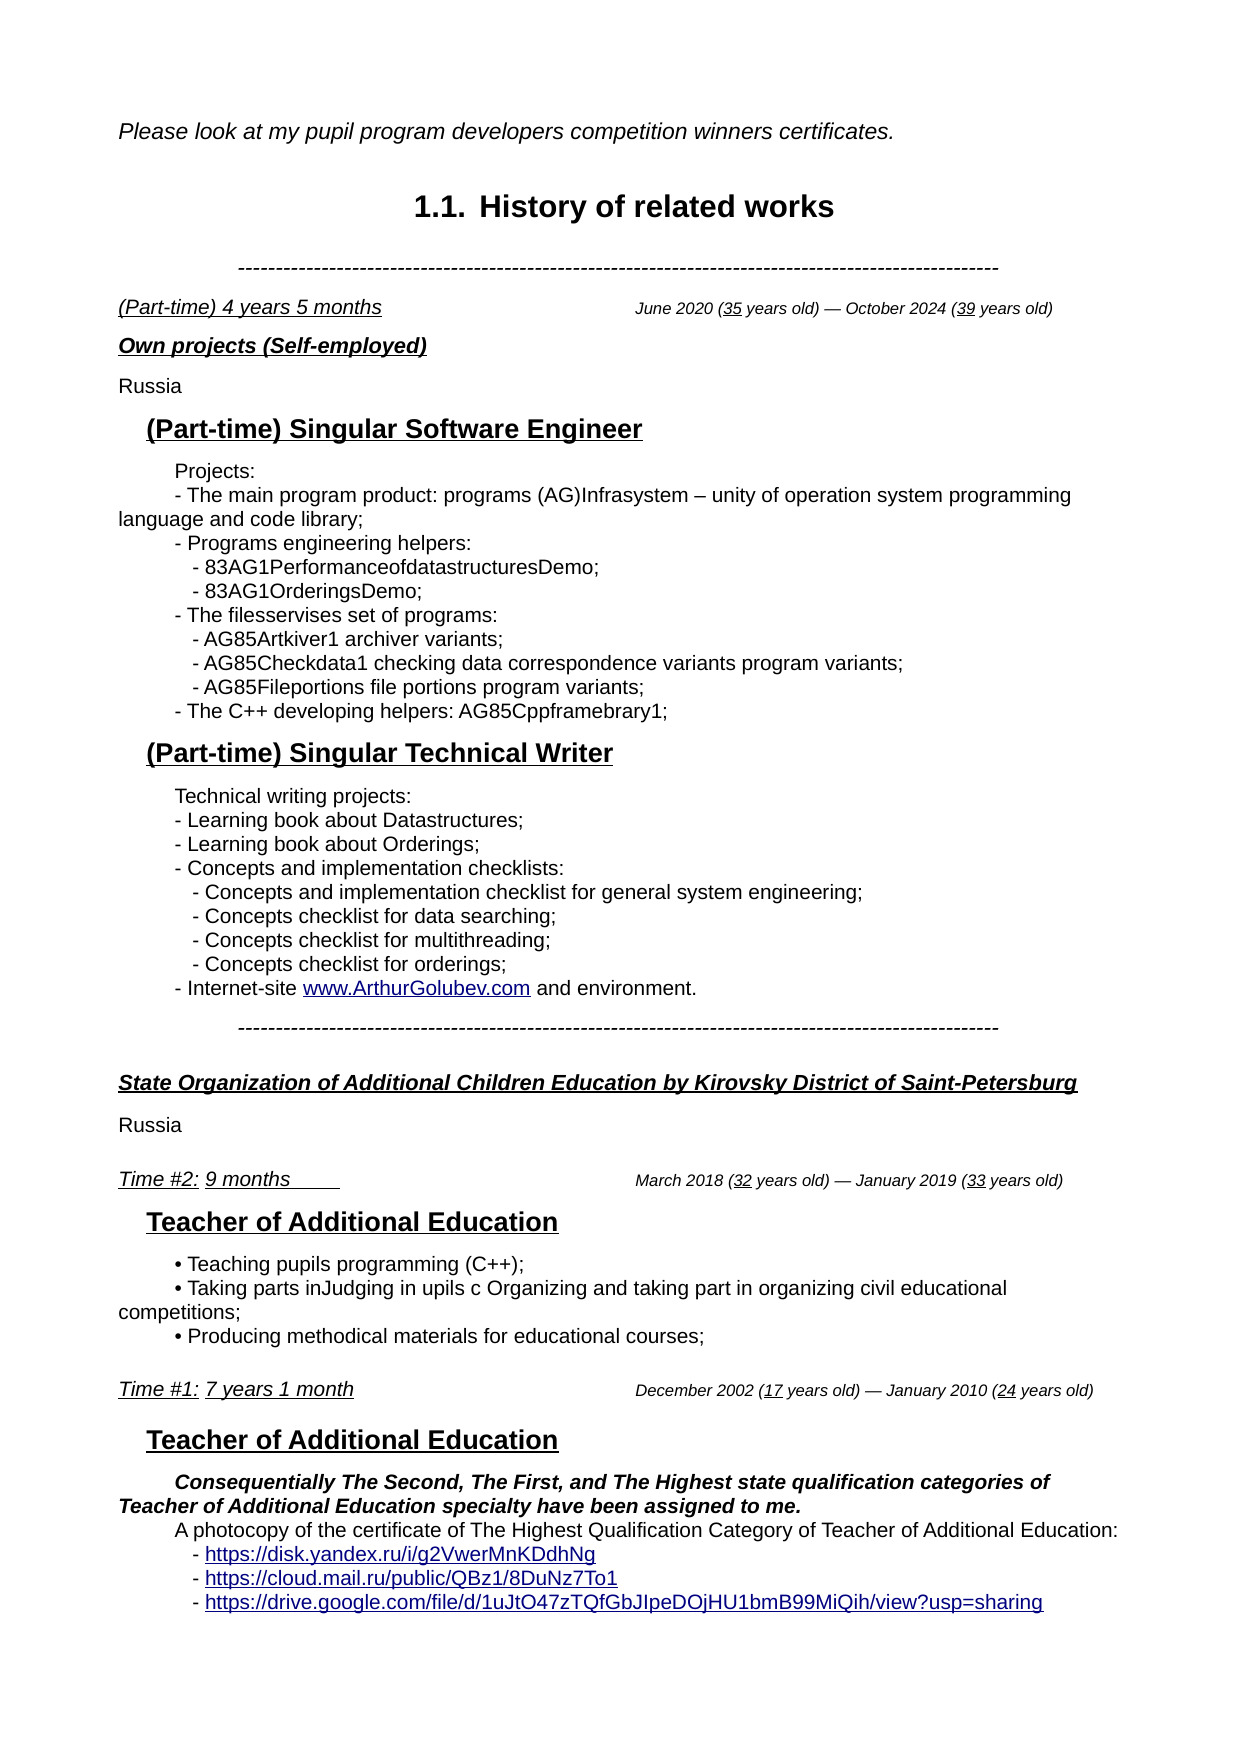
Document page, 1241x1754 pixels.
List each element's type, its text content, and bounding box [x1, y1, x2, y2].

text Time #2: 9 months March 2018 (32 years old) — January 2019 (33 years old) [118, 1167, 1122, 1191]
text A photocopy of the certificate of The Highest Qualification Category of Teacher of Additional Education: [118, 1518, 1122, 1542]
text - The filesservises set of programs: [118, 603, 1122, 627]
text Time #1: 7 years 1 month December 2002 (17 years old) — January 2010 (24 years old) [118, 1375, 1122, 1401]
text - Learning book about Datastructures; [118, 808, 1122, 832]
text Own projects (Self-employed) [118, 333, 1122, 359]
text • Producing methodical materials for educational courses; [118, 1324, 1122, 1348]
text Consequentially The Second, The First, and The Highest state qualification categories of Teacher of Additional Education specialty have been assigned to me. [118, 1470, 1122, 1518]
text - Concepts checklist for data searching; [118, 903, 1122, 927]
text - Concepts checklist for multithreading; [118, 927, 1122, 951]
text Projects: [118, 459, 1122, 483]
text - Concepts and implementation checklists: [118, 856, 1122, 879]
text Teacher of Additional Education [118, 1206, 1122, 1237]
text - 83AG1PerformanceofdatastructuresDemo; [118, 555, 1122, 579]
text - 83AG1OrderingsDemo; [118, 579, 1122, 603]
subtitle History of related works [118, 188, 1122, 224]
text ---------------------------------------------------------------------------------------------------- [118, 1014, 1122, 1041]
text - Learning book about Orderings; [118, 832, 1122, 856]
text Russia [118, 374, 1122, 398]
text Russia [118, 1113, 1122, 1137]
text - https://drive.google.com/file/d/1uJtO47zTQfGbJIpeDOjHU1bmB99MiQih/view?usp=sharing [118, 1590, 1122, 1614]
text - AG85Checkdata1 checking data correspondence variants program variants; [118, 651, 1122, 674]
text Technical writing projects: [118, 784, 1122, 808]
text - Concepts and implementation checklist for general system engineering; [118, 879, 1122, 903]
text - https://disk.yandex.ru/i/g2VwerMnKDdhNg [118, 1542, 1122, 1566]
text - Programs engineering helpers: [118, 531, 1122, 555]
text • Teaching pupils programming (C++); [118, 1252, 1122, 1276]
text - AG85Artkiver1 archiver variants; [118, 627, 1122, 651]
text (Part-time) Singular Technical Writer [118, 737, 1122, 769]
text (Part-time) 4 years 5 months June 2020 (35 years old) — October 2024 (39 years old) [118, 294, 1122, 318]
text (Part-time) Singular Software Engineer [118, 413, 1122, 444]
text - https://cloud.mail.ru/public/QBz1/8DuNz7To1 [118, 1566, 1122, 1590]
text - Internet-site www.ArthurGolubev.com and environment. [118, 975, 1122, 999]
text - Concepts checklist for orderings; [118, 951, 1122, 975]
text - The main program product: programs (AG)Infrasystem – unity of operation system programming language and code library; [118, 483, 1122, 531]
text ---------------------------------------------------------------------------------------------------- [118, 254, 1122, 281]
text - The C++ developing helpers: AG85Cppframebrary1; [118, 698, 1122, 722]
text Please look at my pupil program developers competition winners certificates. [118, 118, 1122, 144]
text • Taking parts inJudging in upils c Organizing and taking part in organizing civil educational competitions; [118, 1276, 1122, 1324]
text State Organization of Additional Children Education by Kirovsky District of Saint-Petersburg [118, 1069, 1122, 1095]
text Teacher of Additional Education [118, 1424, 1122, 1455]
text - AG85Fileportions file portions program variants; [118, 674, 1122, 698]
